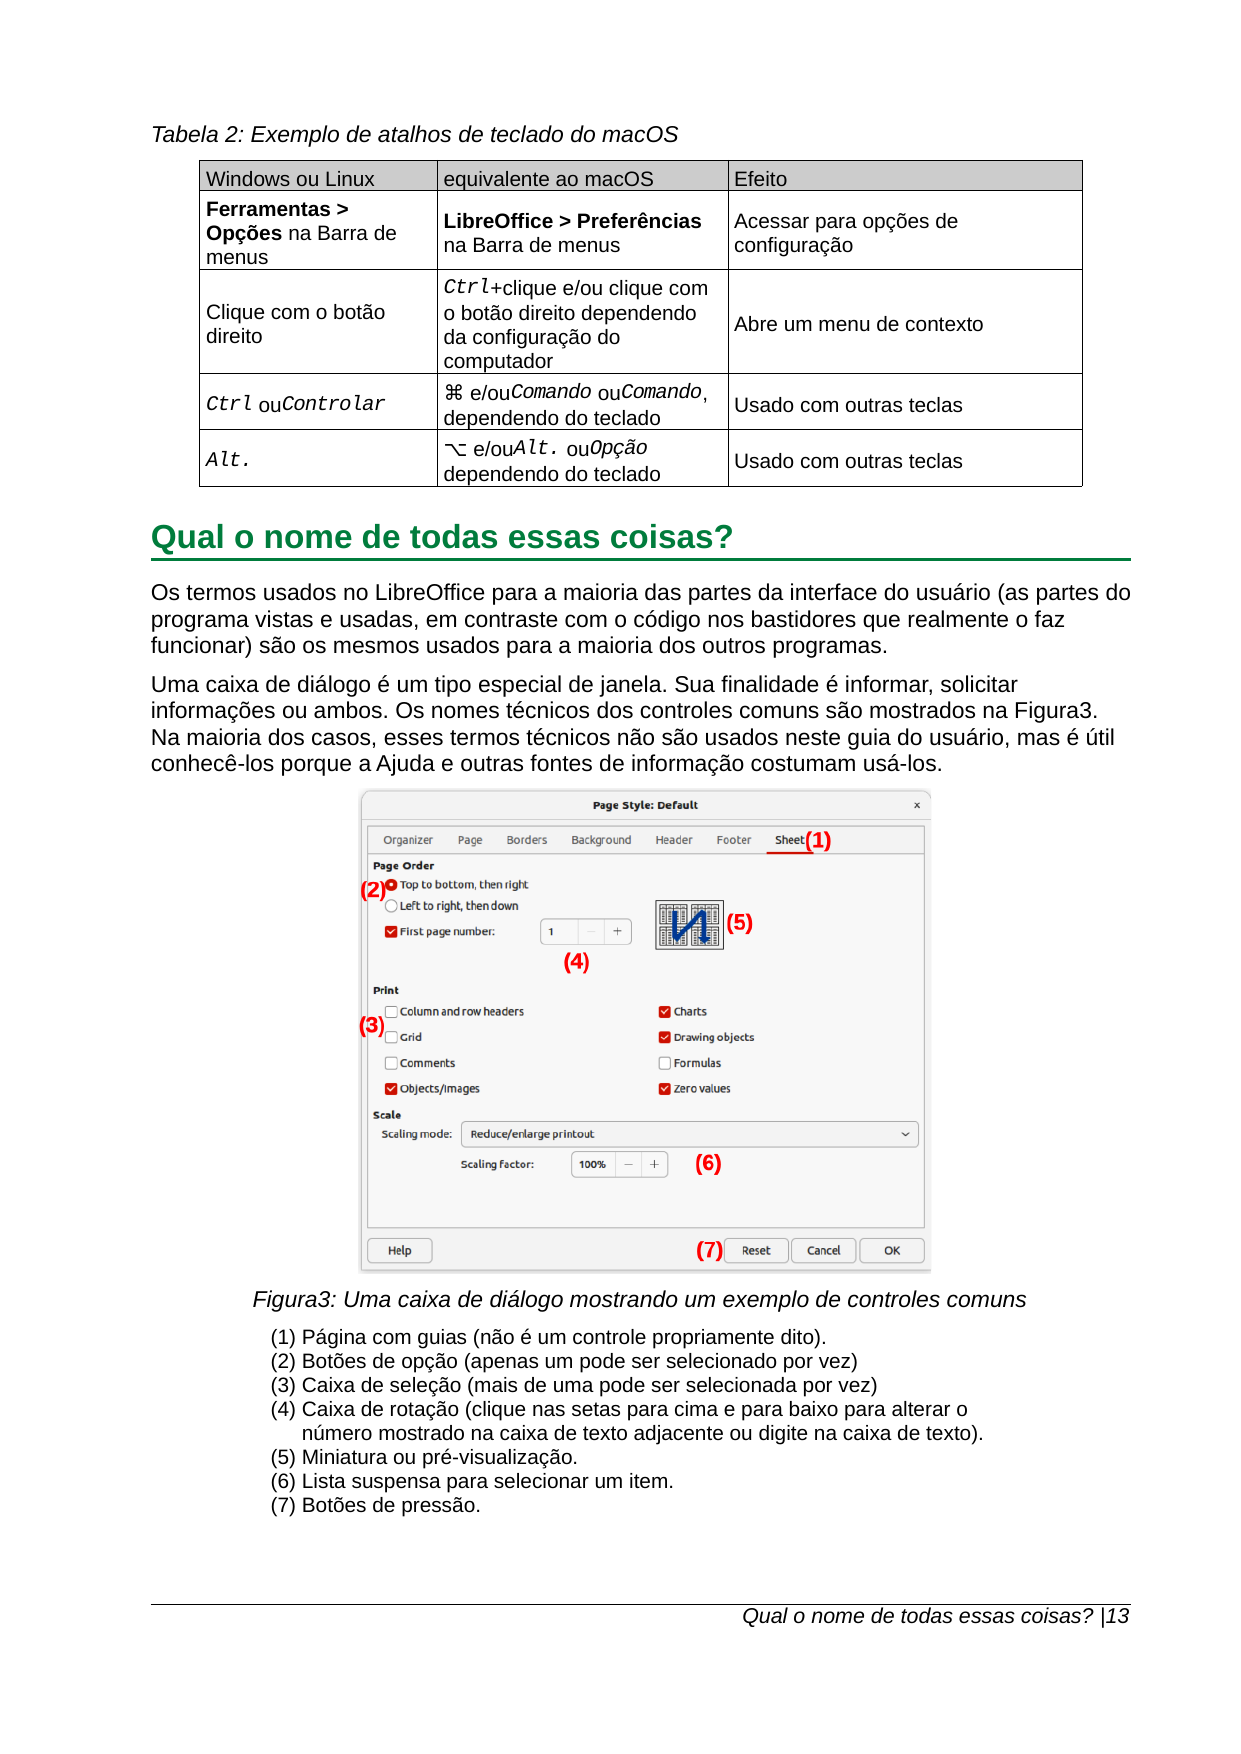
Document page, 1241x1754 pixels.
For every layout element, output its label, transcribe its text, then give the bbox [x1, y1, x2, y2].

text Uma caixa de diálogo é um tipo especial de janela. Sua finalidade é informar, solicitar informações ou ambos. Os nomes técnicos dos controles comuns são mostrados na Figura3. Na maioria dos casos, esses termos técnicos não são usados neste guia do usuário, mas é útil conhecê-los porque a Ajuda e outras fontes de informação costumam usá-los. [151, 671, 1131, 776]
table_header Efeito [729, 161, 1082, 190]
table_header Página com guias (não é um controle propriamente dito). Botões de opção (apenas um pode ser selecionado por vez) Caixa de seleção (mais de uma pode ser selecionada por vez) Caixa de rotação (clique nas setas para cima e para baixo para alterar o número mostrado na caixa de texto adjacente ou digite na caixa de texto). Miniatura ou pré-visualização. Lista suspensa para selecionar um item. Botões de pressão. [249, 1325, 1033, 1516]
text Tabela 2: Exemplo de atalhos de teclado do macOS [151, 121, 1131, 147]
subtitle Qual o nome de todas essas coisas? [151, 517, 1131, 558]
table_cell Acessar para opções de configuração [729, 191, 1082, 269]
table_cell Usado com outras teclas [729, 374, 1082, 429]
table_cell Abre um menu de contexto [729, 270, 1082, 373]
table_header Windows ou Linux [200, 161, 437, 190]
table_cell ⌘ e/ouComando ouComando, dependendo do teclado [438, 374, 728, 429]
table_cell ⌥ e/ouAlt. ouOpção dependendo do teclado [438, 430, 728, 486]
text Os termos usados no LibreOffice para a maioria das partes da interface do usuário (as partes do programa vistas e usadas, em contraste com o código nos bastidores que realmente o faz funcionar) são os mesmos usados para a maioria dos outros programas. [151, 579, 1131, 658]
table_cell LibreOffice > Preferências na Barra de menus [438, 191, 728, 269]
table_cell Ferramentas > Opções na Barra de menus [200, 191, 437, 269]
table_cell Clique com o botão direito [200, 270, 437, 373]
table_cell Usado com outras teclas [729, 430, 1082, 486]
picture [350, 788, 932, 1274]
table_cell Ctrl ouControlar [200, 374, 437, 429]
table_cell Alt. [200, 430, 437, 486]
text Figura3: Uma caixa de diálogo mostrando um exemplo de controles comuns [252, 1286, 1029, 1312]
table_header equivalente ao macOS [438, 161, 728, 190]
table_cell Ctrl+clique e/ou clique com o botão direito dependendo da configuração do computador [438, 270, 728, 373]
